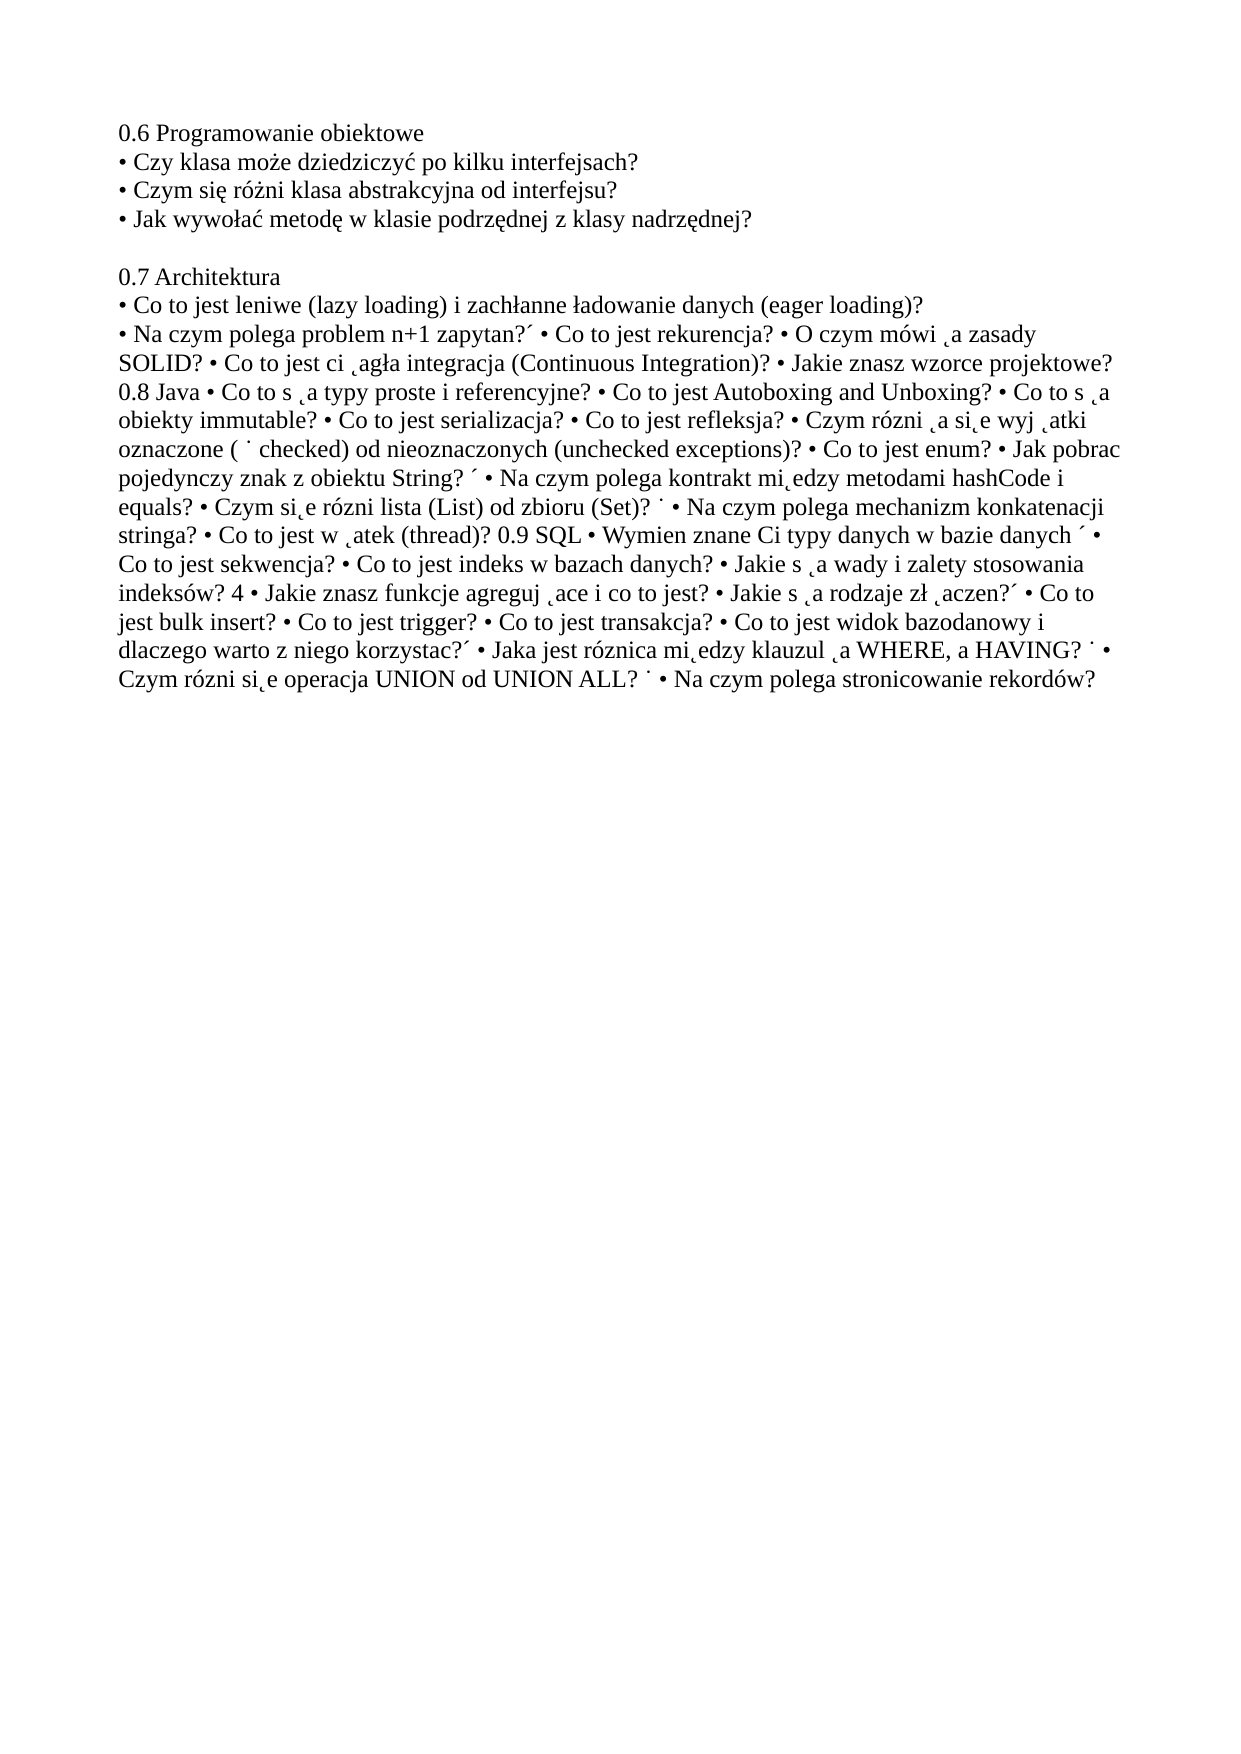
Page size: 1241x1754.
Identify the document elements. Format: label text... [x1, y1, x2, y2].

text • Co to jest leniwe (lazy loading) i zachłanne ładowanie danych (eager loading)? [118, 291, 1122, 319]
text 0.6 Programowanie obiektowe [118, 118, 1122, 147]
text • Jak wywołać metodę w klasie podrzędnej z klasy nadrzędnej? [118, 204, 1122, 233]
text • Czy klasa może dziedziczyć po kilku interfejsach? [118, 147, 1122, 176]
text 0.7 Architektura [118, 262, 1122, 291]
text • Na czym polega problem n+1 zapytan?´ • Co to jest rekurencja? • O czym mówi ˛a zasady SOLID? • Co to jest ci ˛agła integracja (Continuous Integration)? • Jakie znasz wzorce projektowe? 0.8 Java • Co to s ˛a typy proste i referencyjne? • Co to jest Autoboxing and Unboxing? • Co to s ˛a obiekty immutable? • Co to jest serializacja? • Co to jest refleksja? • Czym rózni ˛a si˛e wyj ˛atki oznaczone ( ˙ checked) od nieoznaczonych (unchecked exceptions)? • Co to jest enum? • Jak pobrac pojedynczy znak z obiektu String? ´ • Na czym polega kontrakt mi˛edzy metodami hashCode i equals? • Czym si˛e rózni lista (List) od zbioru (Set)? ˙ • Na czym polega mechanizm konkatenacji stringa? • Co to jest w ˛atek (thread)? 0.9 SQL • Wymien znane Ci typy danych w bazie danych ´ • Co to jest sekwencja? • Co to jest indeks w bazach danych? • Jakie s ˛a wady i zalety stosowania indeksów? 4 • Jakie znasz funkcje agreguj ˛ace i co to jest? • Jakie s ˛a rodzaje zł ˛aczen?´ • Co to jest bulk insert? • Co to jest trigger? • Co to jest transakcja? • Co to jest widok bazodanowy i dlaczego warto z niego korzystac?´ • Jaka jest róznica mi˛edzy klauzul ˛a WHERE, a HAVING? ˙ • Czym rózni si˛e operacja UNION od UNION ALL? ˙ • Na czym polega stronicowanie rekordów? [118, 319, 1122, 693]
text • Czym się różni klasa abstrakcyjna od interfejsu? [118, 176, 1122, 204]
